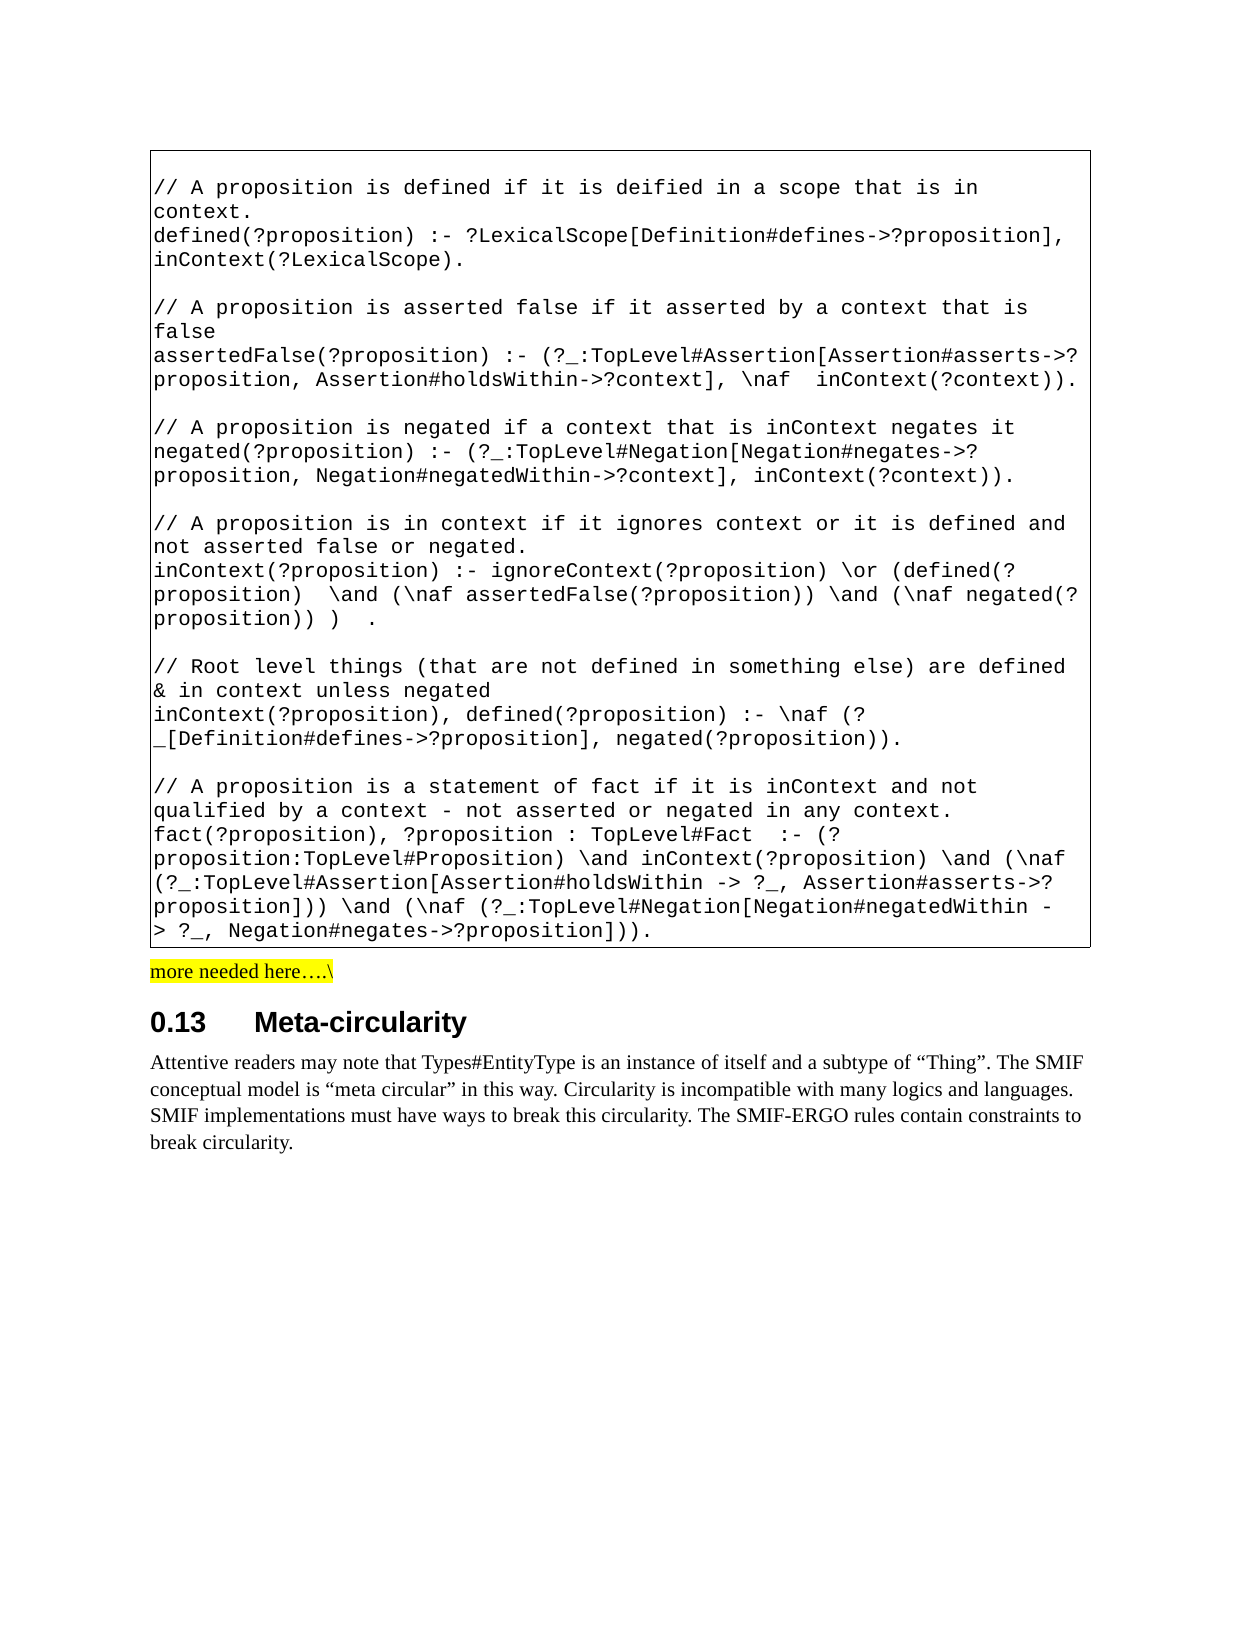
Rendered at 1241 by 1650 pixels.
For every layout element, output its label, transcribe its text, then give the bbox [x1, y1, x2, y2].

text more needed here….\ [150, 959, 1090, 983]
text assertedFalse(?proposition) :- (?_:TopLevel#Assertion[Assertion#asserts->?proposition, Assertion#holdsWithin->?context], \naf inContext(?context)). [151, 342, 1090, 393]
text // A proposition is negated if a context that is inContext negates it [151, 413, 1090, 437]
text Attentive readers may note that Types#EntityType is an instance of itself and a subtype of “Thing”. The SMIF conceptual model is “meta circular” in this way. Circularity is incompatible with many logics and languages. SMIF implementations must have ways to break this circularity. The SMIF-ERGO rules contain constraints to break circularity. [150, 1050, 1090, 1153]
text // A proposition is in context if it ignores context or it is defined and not asserted false or negated. [151, 509, 1090, 557]
text defined(?proposition) :- ?LexicalScope[Definition#defines->?proposition], inContext(?LexicalScope). [151, 222, 1090, 273]
text // Root level things (that are not defined in something else) are defined & in context unless negated [151, 653, 1090, 701]
text fact(?proposition), ?proposition : TopLevel#Fact :- (?proposition:TopLevel#Proposition) \and inContext(?proposition) \and (\naf (?_:TopLevel#Assertion[Assertion#holdsWithin -> ?_, Assertion#asserts->?proposition])) \and (\naf (?_:TopLevel#Negation[Negation#negatedWithin -> ?_, Negation#negates->?proposition])). [151, 821, 1090, 947]
text // A proposition is asserted false if it asserted by a context that is false [151, 294, 1090, 342]
subtitle Meta-circularity [150, 1004, 1090, 1038]
text // A proposition is defined if it is deified in a scope that is in context. [151, 174, 1090, 222]
text inContext(?proposition) :- ignoreContext(?proposition) \or (defined(?proposition) \and (\naf assertedFalse(?proposition)) \and (\naf negated(?proposition)) ) . [151, 557, 1090, 632]
text negated(?proposition) :- (?_:TopLevel#Negation[Negation#negates->?proposition, Negation#negatedWithin->?context], inContext(?context)). [151, 437, 1090, 488]
text // A proposition is a statement of fact if it is inContext and not qualified by a context - not asserted or negated in any context. [151, 773, 1090, 821]
text inContext(?proposition), defined(?proposition) :- \naf (?_[Definition#defines->?proposition], negated(?proposition)). [151, 701, 1090, 752]
